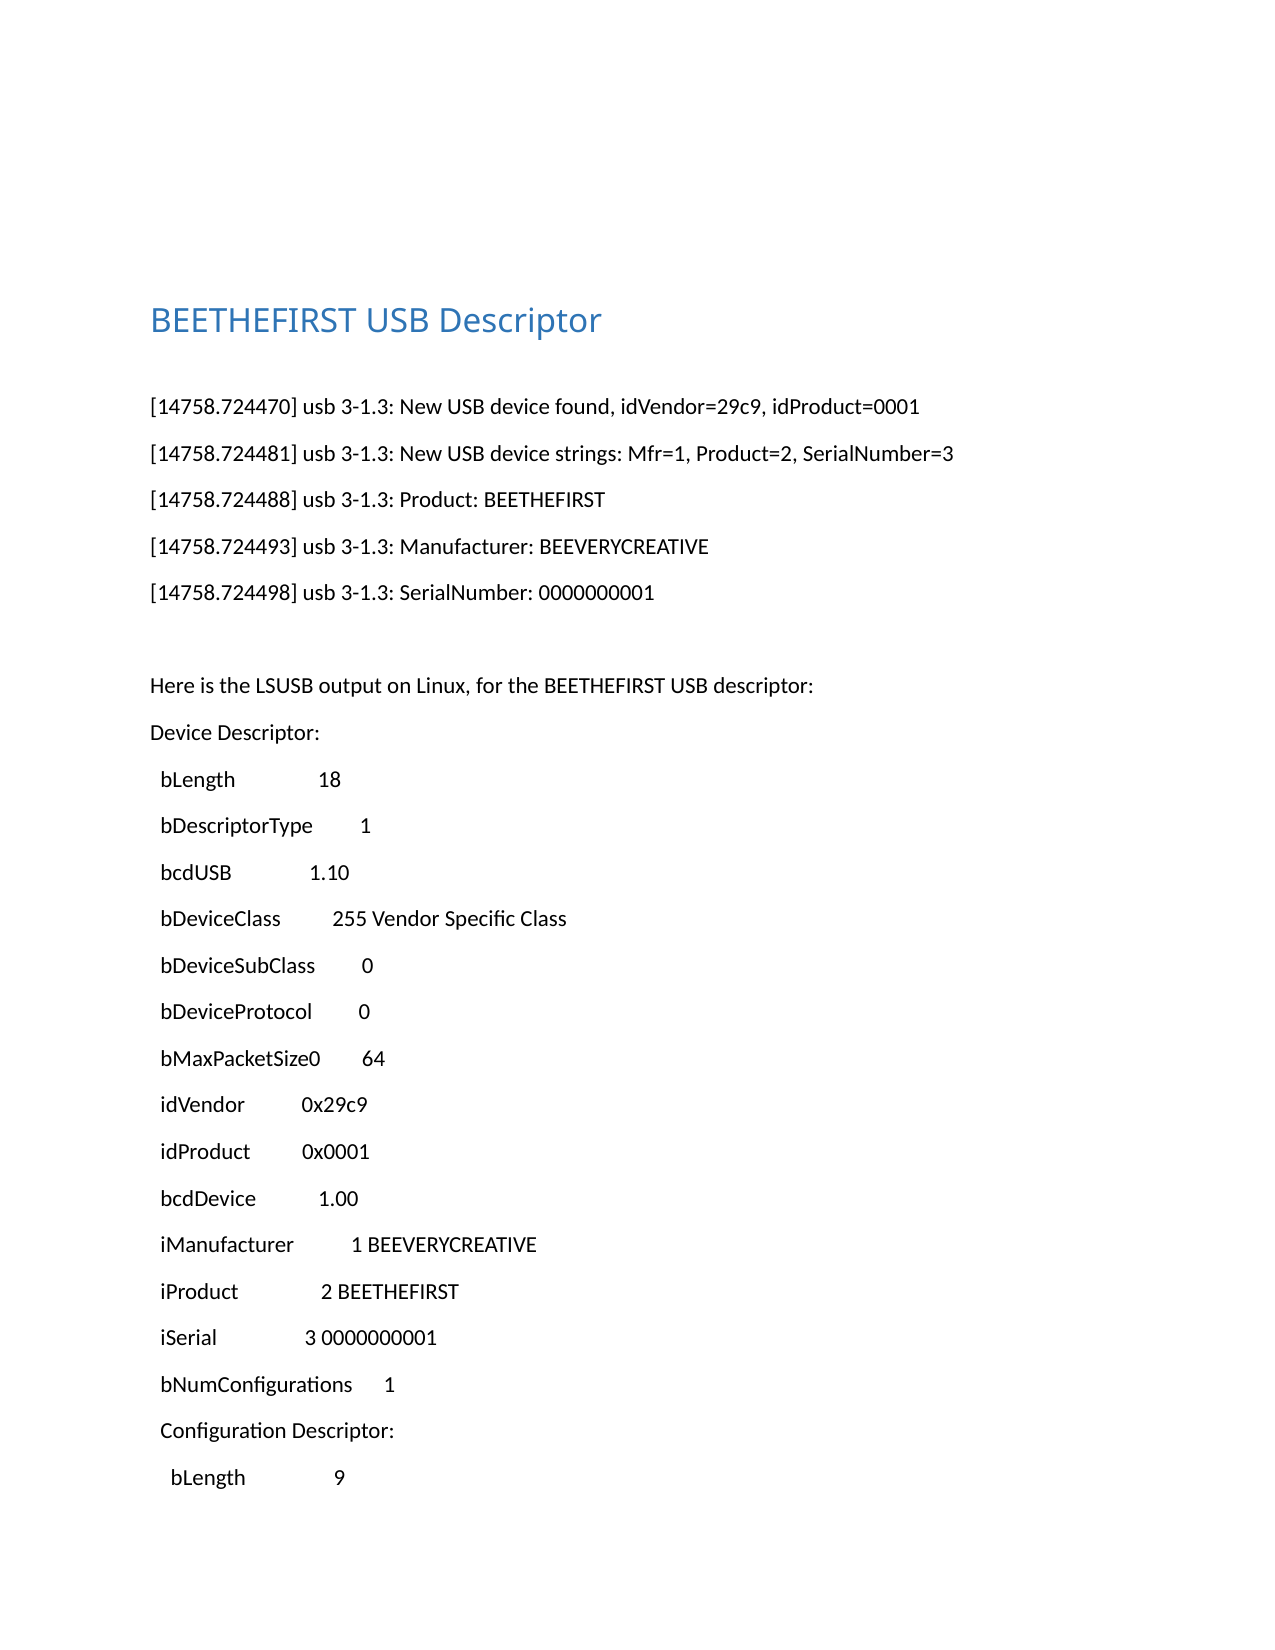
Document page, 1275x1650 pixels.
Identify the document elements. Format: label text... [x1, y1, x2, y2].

text iManufacturer 1 BEEVERYCREATIVE [150, 1230, 1125, 1258]
text iSerial 3 0000000001 [150, 1323, 1125, 1351]
text bDeviceSubClass 0 [150, 951, 1125, 979]
text idVendor 0x29c9 [150, 1091, 1125, 1119]
text idProduct 0x0001 [150, 1137, 1125, 1165]
text bDeviceClass 255 Vendor Specific Class [150, 904, 1125, 932]
text Device Descriptor: [150, 718, 1125, 746]
text bDescriptorType 1 [150, 811, 1125, 839]
text bcdUSB 1.10 [150, 858, 1125, 886]
text [14758.724488] usb 3-1.3: Product: BEETHEFIRST [150, 485, 1125, 513]
text bLength 9 [150, 1463, 1125, 1491]
text [14758.724481] usb 3-1.3: New USB device strings: Mfr=1, Product=2, SerialNumber=3 [150, 439, 1125, 467]
text Here is the LSUSB output on Linux, for the BEETHEFIRST USB descriptor: [150, 672, 1125, 699]
text bLength 18 [150, 765, 1125, 793]
text bNumConfigurations 1 [150, 1370, 1125, 1398]
text iProduct 2 BEETHEFIRST [150, 1277, 1125, 1305]
text [14758.724498] usb 3-1.3: SerialNumber: 0000000001 [150, 578, 1125, 606]
text bDeviceProtocol 0 [150, 997, 1125, 1026]
text Configuration Descriptor: [150, 1417, 1125, 1444]
text [14758.724470] usb 3-1.3: New USB device found, idVendor=29c9, idProduct=0001 [150, 392, 1125, 420]
subtitle BEETHEFIRST USB Descriptor [150, 297, 1125, 342]
text bcdDevice 1.00 [150, 1184, 1125, 1212]
text [14758.724493] usb 3-1.3: Manufacturer: BEEVERYCREATIVE [150, 532, 1125, 560]
text bMaxPacketSize0 64 [150, 1044, 1125, 1072]
